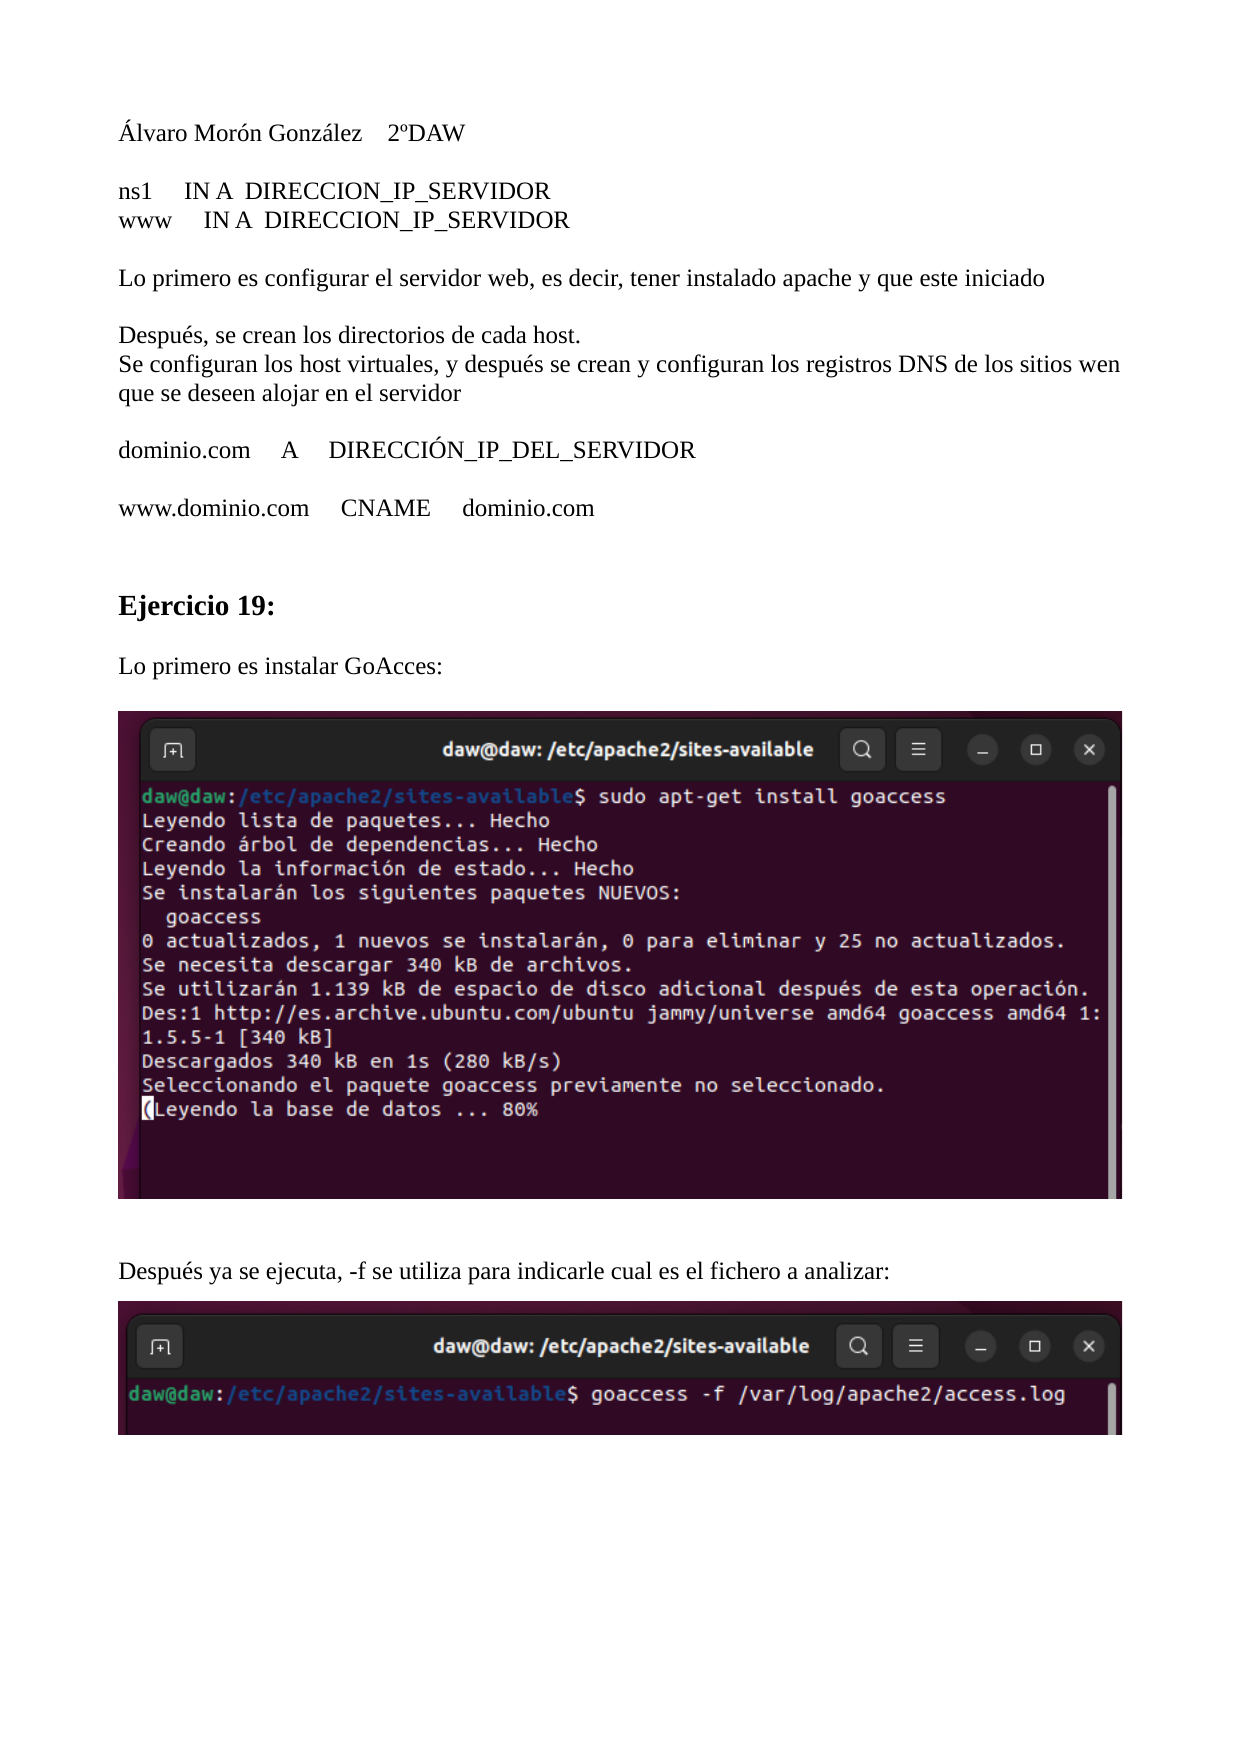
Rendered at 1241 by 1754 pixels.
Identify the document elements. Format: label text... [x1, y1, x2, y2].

text Se configuran los host virtuales, y después se crean y configuran los registros DNS de los sitios wen que se deseen alojar en el servidor [118, 349, 1122, 406]
text ns1 IN A DIRECCION_IP_SERVIDOR [118, 176, 1122, 205]
text dominio.com A DIRECCIÓN_IP_DEL_SERVIDOR [118, 435, 1122, 464]
text Después, se crean los directorios de cada host. [118, 320, 1122, 349]
text www.dominio.com CNAME dominio.com [118, 493, 1122, 521]
text www IN A DIRECCION_IP_SERVIDOR [118, 205, 1122, 234]
text Lo primero es configurar el servidor web, es decir, tener instalado apache y que este iniciado [118, 263, 1122, 291]
text Lo primero es instalar GoAcces: [118, 651, 1122, 679]
text Después ya se ejecuta, -f se utiliza para indicarle cual es el fichero a analizar: [118, 1256, 1122, 1285]
text Ejercicio 19: [118, 588, 1122, 622]
picture [118, 711, 1123, 1199]
picture [118, 1301, 1123, 1435]
